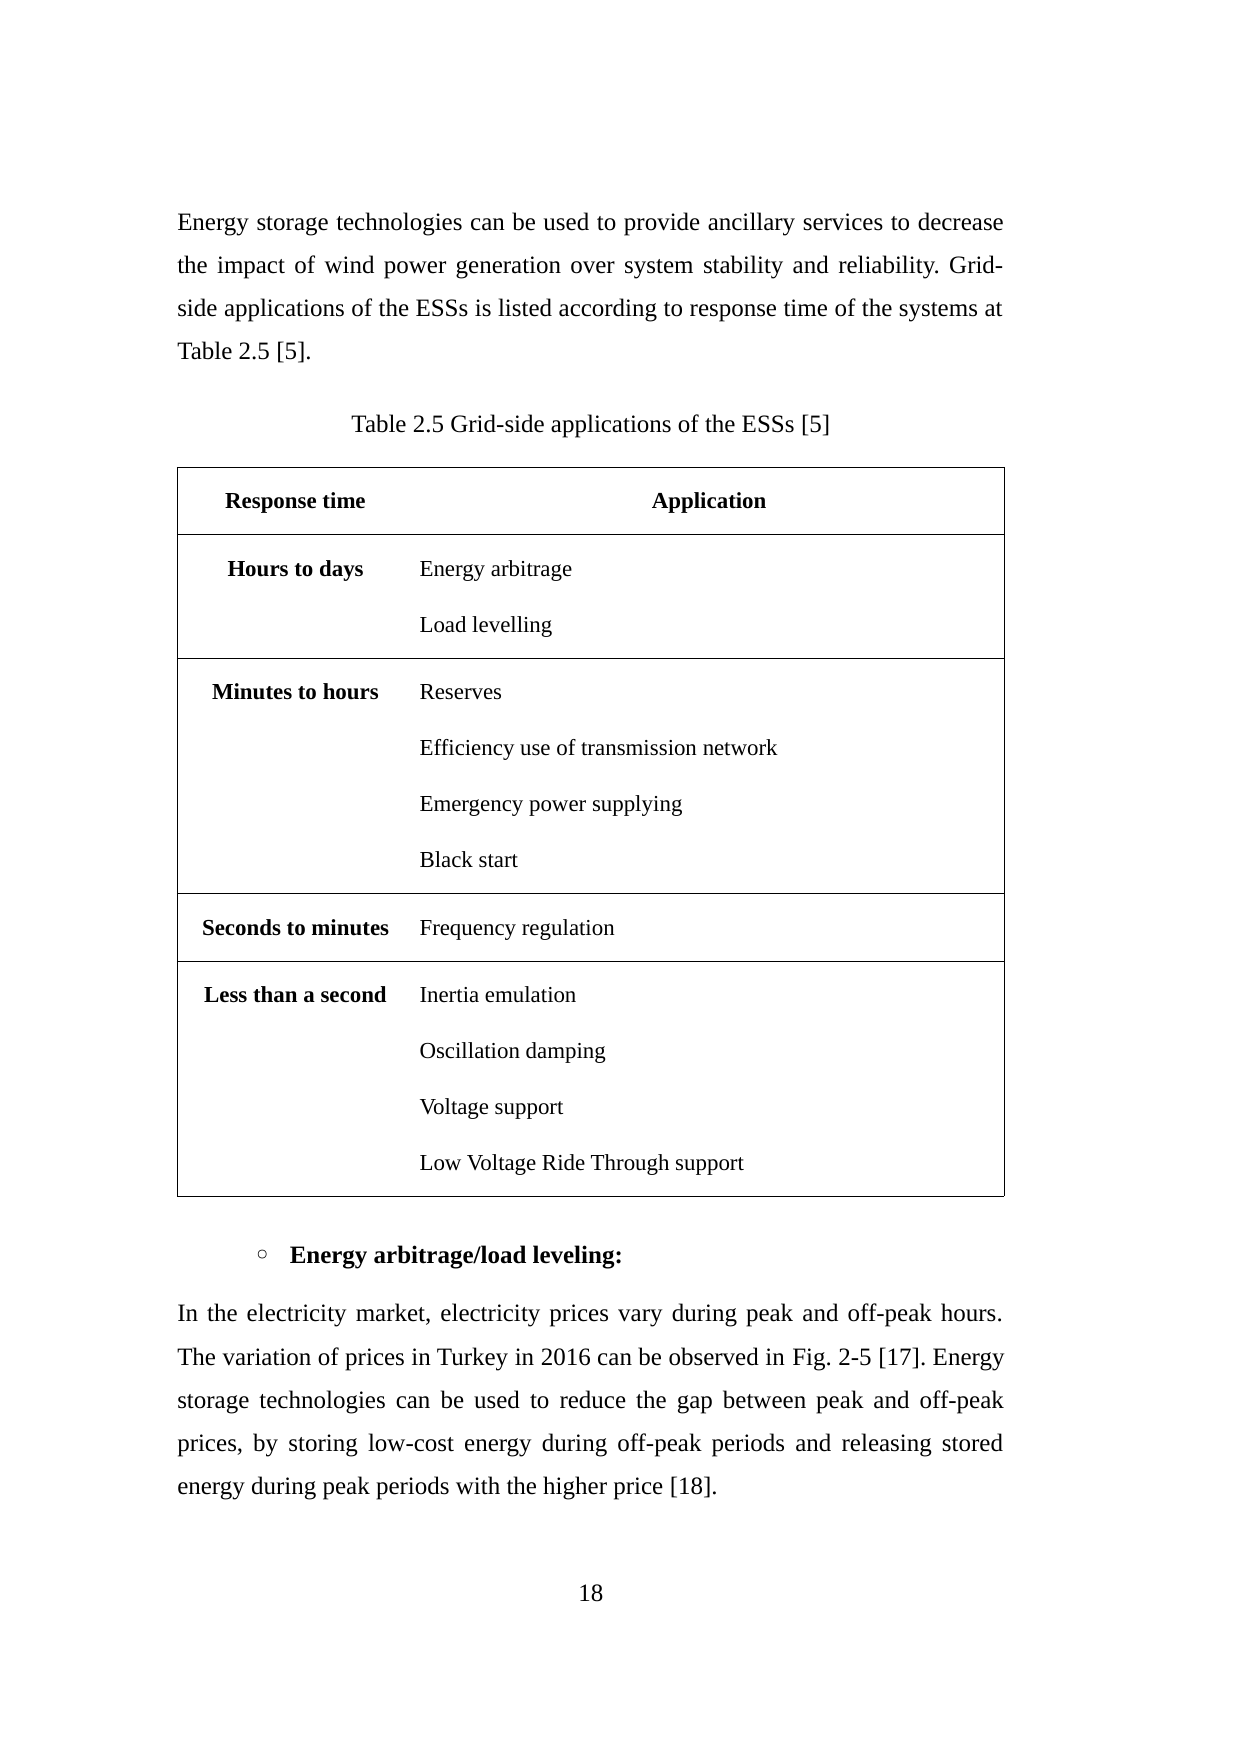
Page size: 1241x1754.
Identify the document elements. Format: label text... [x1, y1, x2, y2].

table_cell Frequency regulation [414, 894, 1004, 961]
text Table 2.5 Grid-side applications of the ESSs [5]⁠ [177, 409, 1004, 438]
text In the electricity market, electricity prices vary during peak and off-peak hours. The variation of prices in Turkey in 2016 can be observed in Fig. 2-5 [17]⁠. Energy storage technologies can be used to reduce the gap between peak and off-peak prices, by storing low-cost energy during off-peak periods and releasing stored energy during peak periods with the higher price [18]⁠. [177, 1298, 1004, 1500]
table_cell Seconds to minutes [178, 894, 414, 961]
table_cell Less than a second [178, 962, 414, 1196]
table_header Application [414, 468, 1004, 534]
table_cell Minutes to hours [178, 659, 414, 893]
list Energy arbitrage/load leveling: [252, 1240, 1004, 1269]
table_cell Hours to days [178, 535, 414, 658]
table_cell Inertia emulation Oscillation damping Voltage support Low Voltage Ride Through support [414, 962, 1004, 1196]
table_cell Reserves Efficiency use of transmission network Emergency power supplying Black start [414, 659, 1004, 893]
text Energy storage technologies can be used to provide ancillary services to decrease the impact of wind power generation over system stability and reliability. Grid-side applications of the ESSs is listed according to response time of the systems at Table 2.5 [5]⁠. [177, 207, 1004, 365]
table_header Response time [178, 468, 414, 534]
table_cell Energy arbitrage Load levelling [414, 535, 1004, 658]
